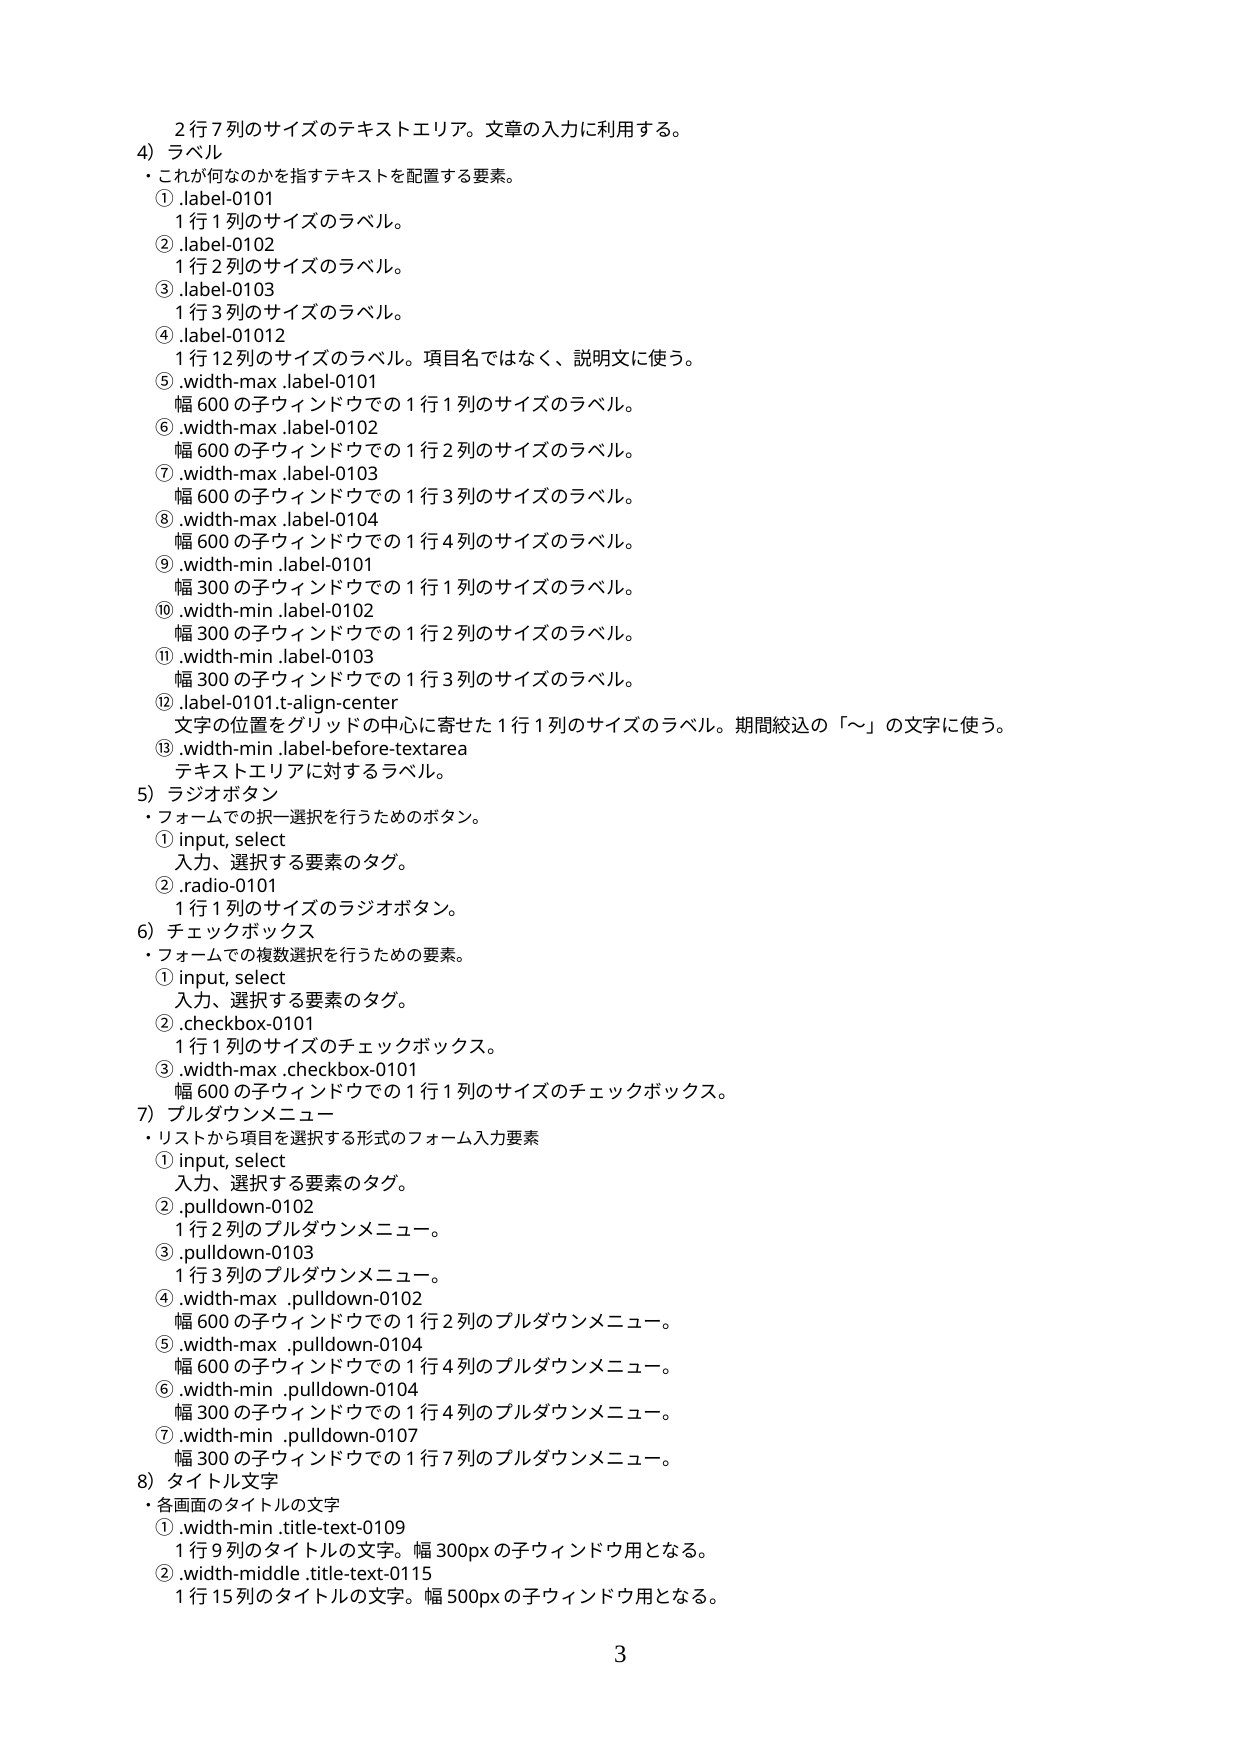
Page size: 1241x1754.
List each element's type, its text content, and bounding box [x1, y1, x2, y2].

text 1行1列のサイズのチェックボックス。 [118, 1035, 1122, 1058]
text ③ .width-max .checkbox-0101 [118, 1058, 1122, 1081]
text ② .width-middle .title-text-0115 [118, 1562, 1122, 1585]
text 1行2列のサイズのラベル。 [118, 256, 1122, 278]
text ⑫ .label-0101.t-align-center [118, 691, 1122, 714]
text ⑤ .width-max .label-0101 [118, 370, 1122, 393]
text 1行9列のタイトルの文字。幅300pxの子ウィンドウ用となる。 [118, 1539, 1122, 1562]
text ⑦ .width-min .pulldown-0107 [118, 1424, 1122, 1447]
text ⑧ .width-max .label-0104 [118, 508, 1122, 531]
text ① .width-min .title-text-0109 [118, 1516, 1122, 1539]
text 1行12列のサイズのラベル。項目名ではなく、説明文に使う。 [118, 347, 1122, 370]
text ⑦ .width-max .label-0103 [118, 462, 1122, 485]
text 2行7列のサイズのテキストエリア。文章の入力に利用する。 [118, 118, 1122, 141]
text 幅300の子ウィンドウでの1行7列のプルダウンメニュー。 [118, 1447, 1122, 1470]
text ② .checkbox-0101 [118, 1012, 1122, 1035]
text ⑨ .width-min .label-0101 [118, 553, 1122, 576]
text 1行1列のサイズのラジオボタン。 [118, 897, 1122, 920]
text 1行3列のサイズのラベル。 [118, 301, 1122, 324]
text ⑪ .width-min .label-0103 [118, 645, 1122, 668]
text ・リストから項目を選択する形式のフォーム入力要素 [140, 1126, 1122, 1149]
text 入力、選択する要素のタグ。 [118, 989, 1122, 1012]
text 1行15列のタイトルの文字。幅500pxの子ウィンドウ用となる。 [118, 1585, 1122, 1608]
text 幅600の子ウィンドウでの1行4列のプルダウンメニュー。 [118, 1356, 1122, 1378]
text ⑥ .width-max .label-0102 [118, 416, 1122, 439]
text 文字の位置をグリッドの中心に寄せた1行1列のサイズのラベル。期間絞込の「〜」の文字に使う。 [118, 714, 1122, 737]
text 幅600の子ウィンドウでの1行4列のサイズのラベル。 [118, 531, 1122, 553]
text ⑥ .width-min .pulldown-0104 [118, 1378, 1122, 1401]
text ⑩ .width-min .label-0102 [118, 599, 1122, 622]
text 7）プルダウンメニュー [118, 1103, 1122, 1126]
text ② .radio-0101 [118, 874, 1122, 897]
text ・フォームでの複数選択を行うための要素。 [140, 943, 1122, 966]
text 4）ラベル [118, 141, 1122, 164]
text 1行1列のサイズのラベル。 [118, 210, 1122, 233]
text 入力、選択する要素のタグ。 [118, 1172, 1122, 1195]
text 幅600の子ウィンドウでの1行1列のサイズのチェックボックス。 [118, 1081, 1122, 1103]
text 幅600の子ウィンドウでの1行1列のサイズのラベル。 [118, 393, 1122, 416]
text ① input, select [118, 828, 1122, 851]
text 1行2列のプルダウンメニュー。 [118, 1218, 1122, 1241]
text ・フォームでの択一選択を行うためのボタン。 [140, 806, 1122, 828]
text 入力、選択する要素のタグ。 [118, 851, 1122, 874]
text 幅300の子ウィンドウでの1行3列のサイズのラベル。 [118, 668, 1122, 691]
text 1行3列のプルダウンメニュー。 [118, 1264, 1122, 1287]
text 幅600の子ウィンドウでの1行2列のサイズのラベル。 [118, 439, 1122, 462]
text 幅300の子ウィンドウでの1行1列のサイズのラベル。 [118, 576, 1122, 599]
text テキストエリアに対するラベル。 [118, 760, 1122, 783]
text ① input, select [118, 1149, 1122, 1172]
text 5）ラジオボタン [118, 783, 1122, 806]
text 8）タイトル文字 [118, 1470, 1122, 1493]
text ① input, select [118, 966, 1122, 989]
text ② .label-0102 [118, 233, 1122, 256]
text 6）チェックボックス [118, 920, 1122, 943]
text ③ .label-0103 [118, 278, 1122, 301]
text ④ .width-max .pulldown-0102 [118, 1287, 1122, 1310]
text ③ .pulldown-0103 [118, 1241, 1122, 1264]
text ⑤ .width-max .pulldown-0104 [118, 1333, 1122, 1356]
text 幅600の子ウィンドウでの1行3列のサイズのラベル。 [118, 485, 1122, 508]
text 幅600の子ウィンドウでの1行2列のプルダウンメニュー。 [118, 1310, 1122, 1333]
text ② .pulldown-0102 [118, 1195, 1122, 1218]
text ① .label-0101 [118, 187, 1122, 210]
text ④ .label-01012 [118, 324, 1122, 347]
text 幅300の子ウィンドウでの1行4列のプルダウンメニュー。 [118, 1401, 1122, 1424]
text 幅300の子ウィンドウでの1行2列のサイズのラベル。 [118, 622, 1122, 645]
text ・これが何なのかを指すテキストを配置する要素。 [140, 164, 1122, 187]
text ・各画面のタイトルの文字 [140, 1493, 1122, 1516]
text ⑬ .width-min .label-before-textarea [118, 737, 1122, 760]
